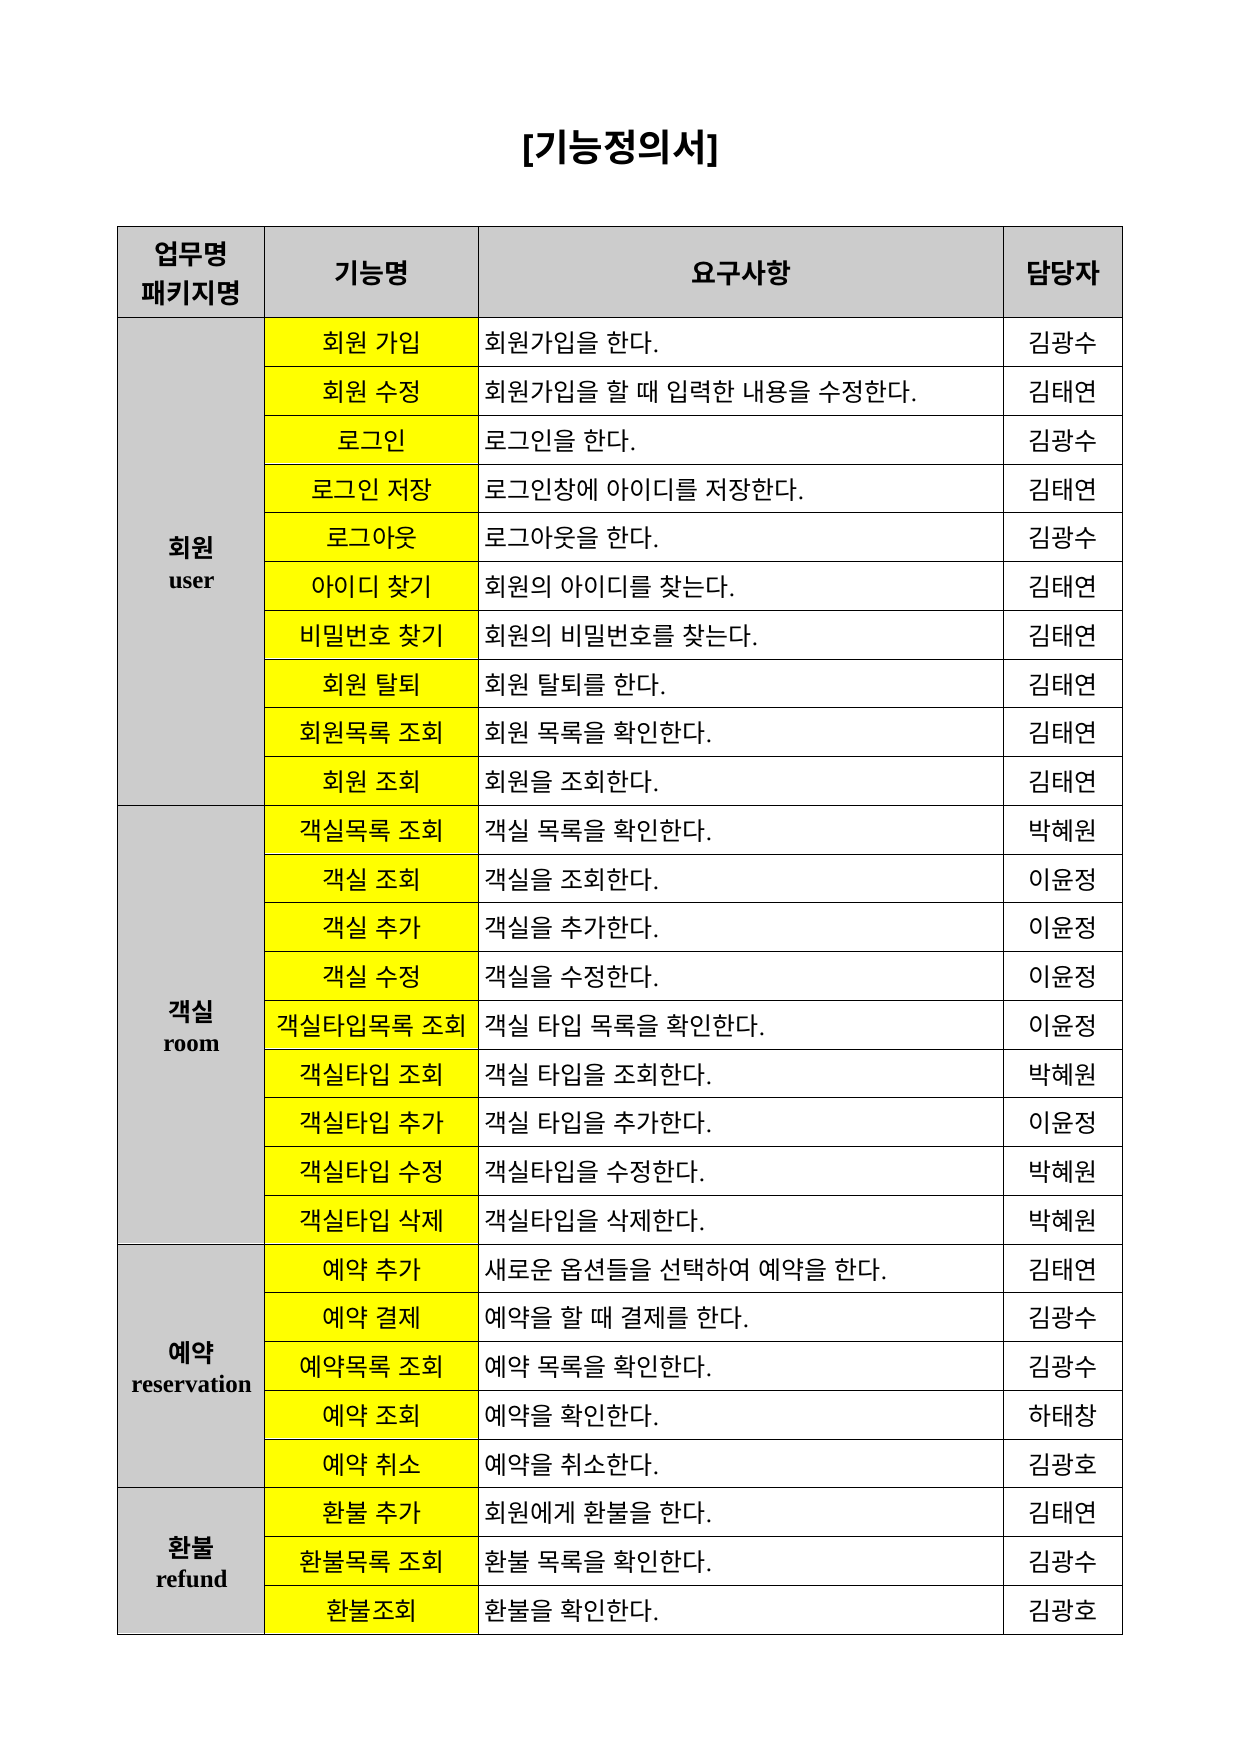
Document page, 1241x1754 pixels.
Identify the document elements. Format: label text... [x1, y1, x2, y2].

table_cell 김태연 [1004, 1245, 1122, 1292]
table_cell 객실타입 삭제 [265, 1196, 478, 1243]
table_cell 객실을 추가한다. [479, 903, 1003, 951]
table_cell 김광수 [1004, 1537, 1122, 1585]
table_header 요구사항 [479, 227, 1003, 317]
table_cell 객실타입을 삭제한다. [479, 1196, 1003, 1243]
table_cell 김광수 [1004, 1342, 1122, 1390]
table_header 기능명 [265, 227, 478, 317]
table_cell 예약 결제 [265, 1293, 478, 1341]
table_cell 김태연 [1004, 757, 1122, 805]
table_cell 이윤정 [1004, 1098, 1122, 1146]
table_cell 객실목록 조회 [265, 806, 478, 853]
table_cell 김광수 [1004, 1293, 1122, 1341]
table_cell 로그아웃을 한다. [479, 513, 1003, 561]
table_cell 환불 refund [118, 1488, 264, 1633]
table_cell 로그아웃 [265, 513, 478, 561]
table_cell 김광호 [1004, 1586, 1122, 1633]
table_cell 객실 추가 [265, 903, 478, 951]
table_header 업무명 패키지명 [118, 227, 264, 317]
table_cell 회원에게 환불을 한다. [479, 1488, 1003, 1536]
table_cell 객실을 수정한다. [479, 952, 1003, 1000]
table_cell 김태연 [1004, 611, 1122, 658]
table_cell 환불을 확인한다. [479, 1586, 1003, 1633]
table_cell 회원 가입 [265, 318, 478, 366]
table_cell 김태연 [1004, 367, 1122, 415]
table_cell 예약 reservation [118, 1245, 264, 1487]
table_cell 김태연 [1004, 465, 1122, 512]
table_cell 객실타입 수정 [265, 1147, 478, 1195]
table_cell 로그인 저장 [265, 465, 478, 512]
text [기능정의서] [118, 118, 1122, 173]
table_cell 예약 취소 [265, 1440, 478, 1487]
table_cell 환불 목록을 확인한다. [479, 1537, 1003, 1585]
table_cell 회원의 비밀번호를 찾는다. [479, 611, 1003, 658]
table_cell 객실타입 추가 [265, 1098, 478, 1146]
table_cell 박혜원 [1004, 806, 1122, 853]
table_cell 객실 목록을 확인한다. [479, 806, 1003, 853]
table_header 담당자 [1004, 227, 1122, 317]
table_cell 예약을 할 때 결제를 한다. [479, 1293, 1003, 1341]
table_cell 예약을 취소한다. [479, 1440, 1003, 1487]
table_cell 회원 user [118, 318, 264, 805]
table_cell 로그인을 한다. [479, 416, 1003, 463]
table_cell 객실을 조회한다. [479, 855, 1003, 902]
table_cell 객실타입목록 조회 [265, 1001, 478, 1048]
table_cell 이윤정 [1004, 952, 1122, 1000]
table_cell 김광수 [1004, 416, 1122, 463]
table_cell 회원 목록을 확인한다. [479, 708, 1003, 756]
table_cell 아이디 찾기 [265, 562, 478, 610]
table_cell 비밀번호 찾기 [265, 611, 478, 658]
table_cell 하태창 [1004, 1391, 1122, 1438]
table_cell 객실 타입 목록을 확인한다. [479, 1001, 1003, 1048]
table_cell 예약 목록을 확인한다. [479, 1342, 1003, 1390]
table_cell 새로운 옵션들을 선택하여 예약을 한다. [479, 1245, 1003, 1292]
table_cell 이윤정 [1004, 1001, 1122, 1048]
table_cell 김태연 [1004, 660, 1122, 707]
table_cell 예약 조회 [265, 1391, 478, 1438]
table_cell 객실 room [118, 806, 264, 1243]
table_cell 회원가입을 할 때 입력한 내용을 수정한다. [479, 367, 1003, 415]
table_cell 예약을 확인한다. [479, 1391, 1003, 1438]
table_cell 객실 타입을 추가한다. [479, 1098, 1003, 1146]
table_cell 박혜원 [1004, 1196, 1122, 1243]
table_cell 회원가입을 한다. [479, 318, 1003, 366]
table_cell 이윤정 [1004, 855, 1122, 902]
table_cell 회원목록 조회 [265, 708, 478, 756]
table_cell 로그인 [265, 416, 478, 463]
table_cell 김태연 [1004, 1488, 1122, 1536]
table_cell 회원 탈퇴를 한다. [479, 660, 1003, 707]
table_cell 김광수 [1004, 318, 1122, 366]
table_cell 객실타입을 수정한다. [479, 1147, 1003, 1195]
table_cell 객실 조회 [265, 855, 478, 902]
table_cell 김광수 [1004, 513, 1122, 561]
table_cell 환불 추가 [265, 1488, 478, 1536]
table_cell 예약 추가 [265, 1245, 478, 1292]
table_cell 김태연 [1004, 562, 1122, 610]
table_cell 박혜원 [1004, 1147, 1122, 1195]
table_cell 환불조회 [265, 1586, 478, 1633]
table_cell 객실 수정 [265, 952, 478, 1000]
table_cell 박혜원 [1004, 1050, 1122, 1097]
table_cell 로그인창에 아이디를 저장한다. [479, 465, 1003, 512]
table_cell 회원을 조회한다. [479, 757, 1003, 805]
table_cell 회원 탈퇴 [265, 660, 478, 707]
table_cell 회원의 아이디를 찾는다. [479, 562, 1003, 610]
table_cell 예약목록 조회 [265, 1342, 478, 1390]
table_cell 이윤정 [1004, 903, 1122, 951]
table_cell 김광호 [1004, 1440, 1122, 1487]
table_cell 객실타입 조회 [265, 1050, 478, 1097]
table_cell 회원 조회 [265, 757, 478, 805]
table_cell 환불목록 조회 [265, 1537, 478, 1585]
table_cell 객실 타입을 조회한다. [479, 1050, 1003, 1097]
table_cell 회원 수정 [265, 367, 478, 415]
table_cell 김태연 [1004, 708, 1122, 756]
